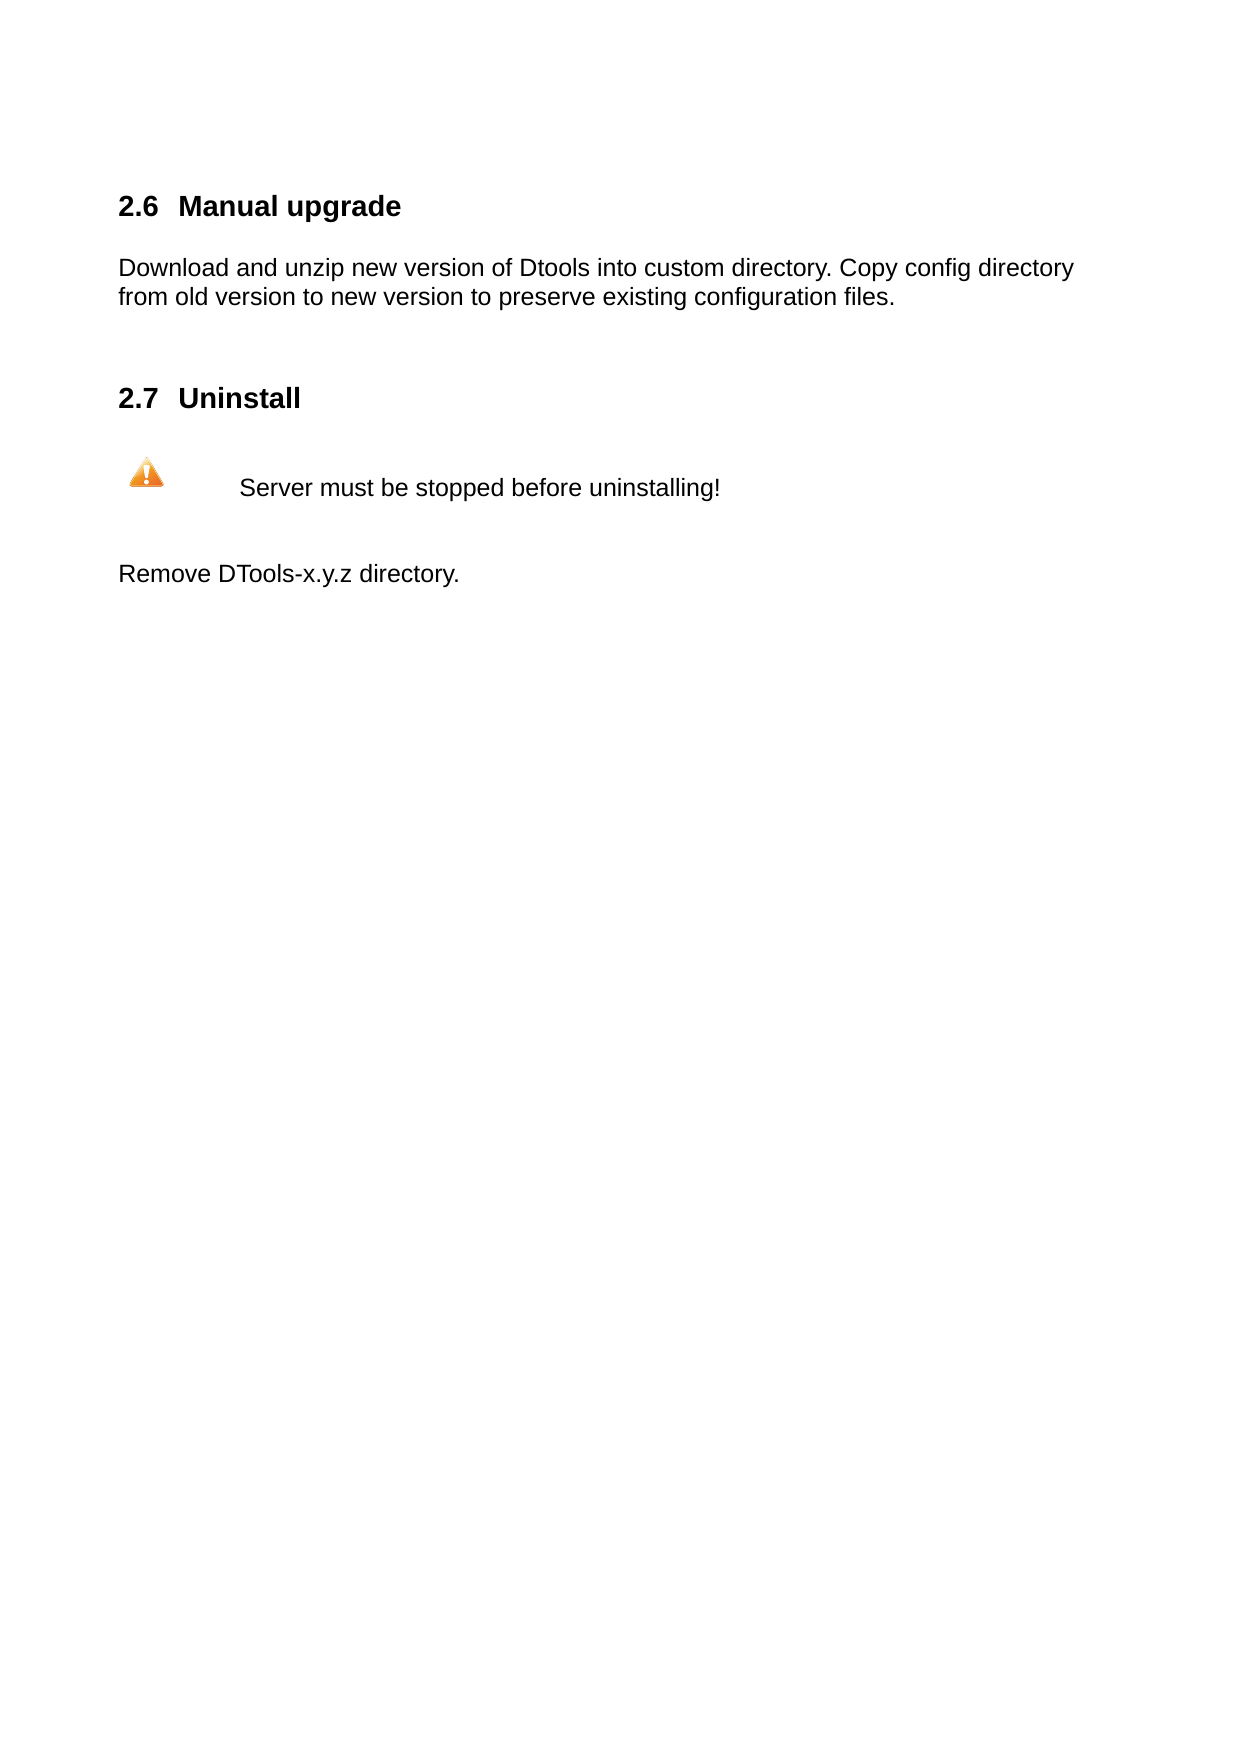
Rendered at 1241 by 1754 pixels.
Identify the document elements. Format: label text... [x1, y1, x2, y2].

subtitle Uninstall [118, 381, 1122, 415]
subtitle Manual upgrade [118, 189, 1122, 223]
text Remove DTools-x.y.z directory. [118, 559, 1122, 588]
table_header [118, 445, 233, 531]
text Download and unzip new version of Dtools into custom directory. Copy config directory from old version to new version to preserve existing configuration files. [118, 253, 1122, 310]
table_header Server must be stopped before uninstalling! [234, 445, 1122, 531]
